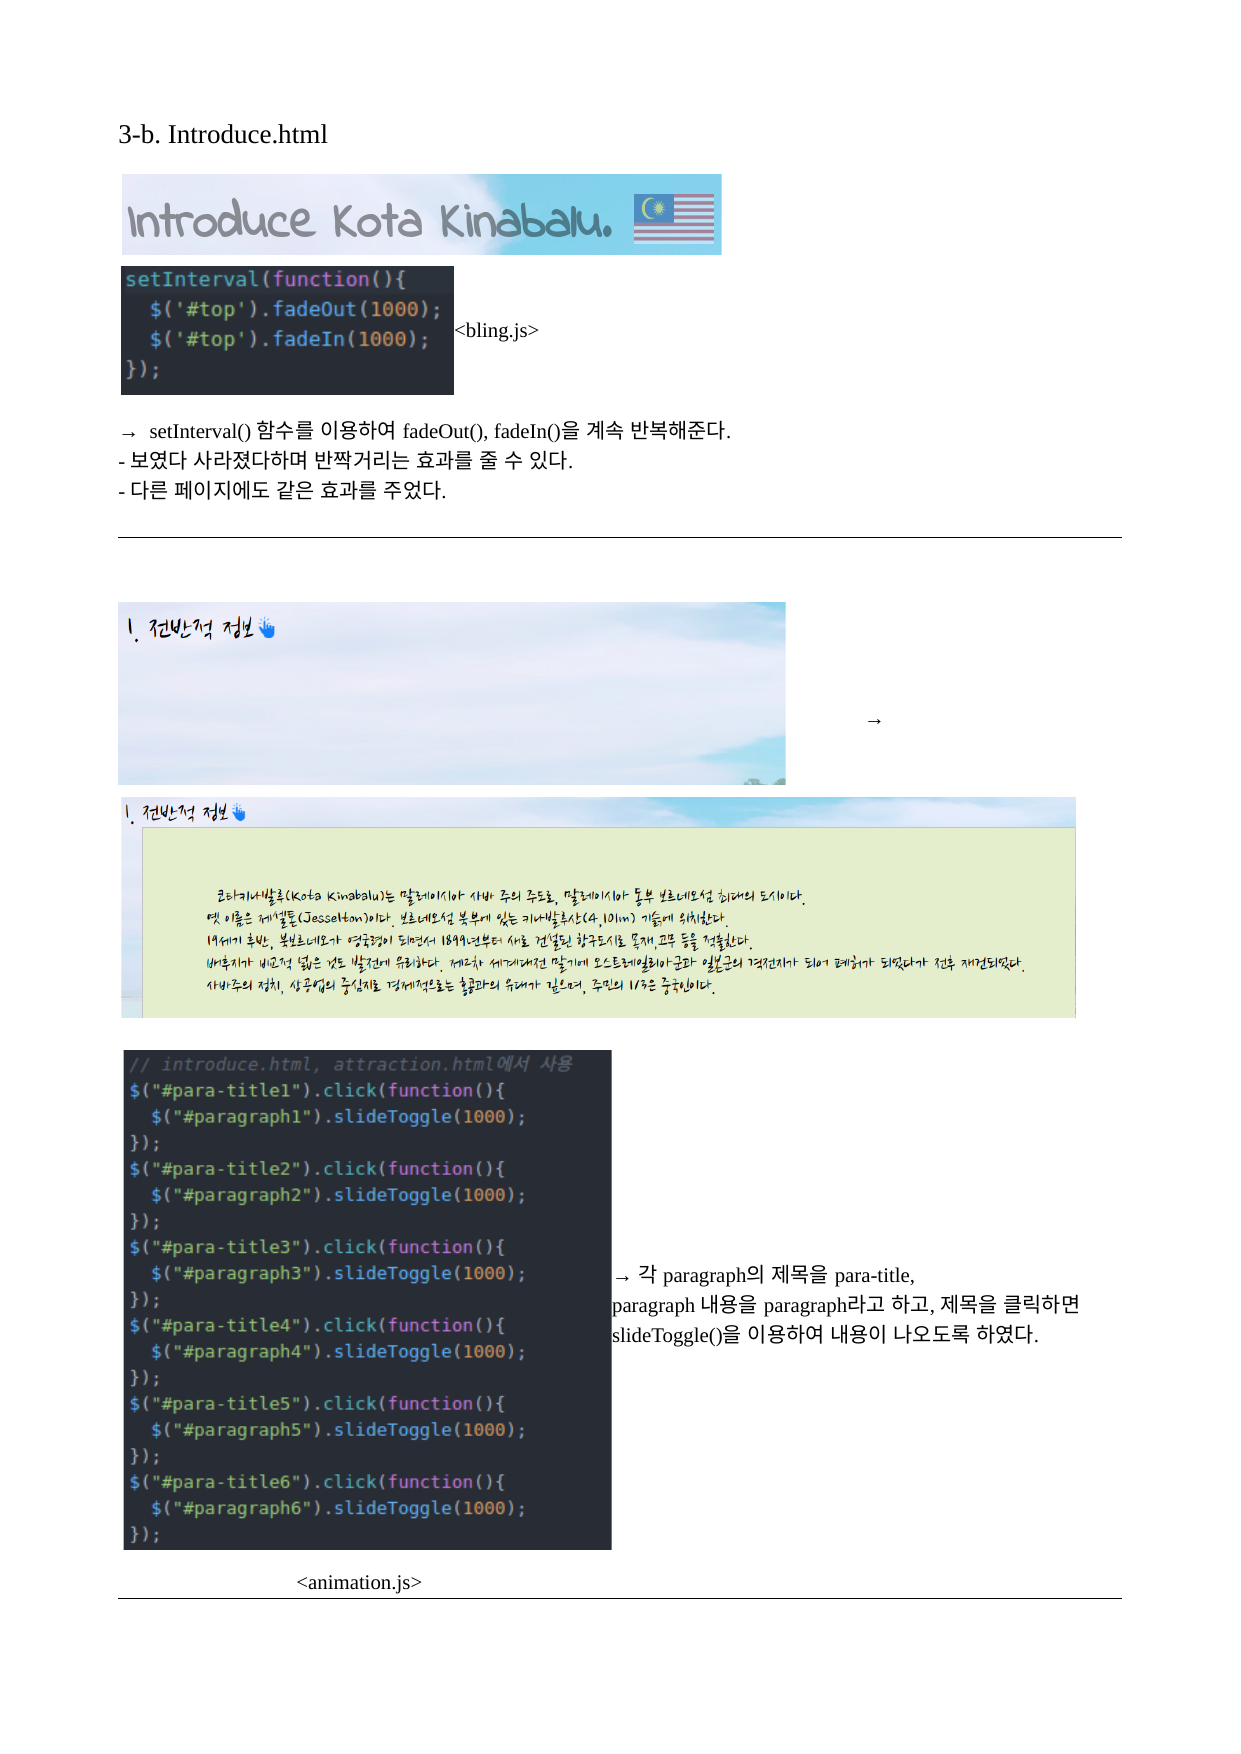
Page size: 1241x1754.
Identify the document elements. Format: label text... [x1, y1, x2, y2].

picture [121, 797, 1076, 1018]
picture [122, 174, 722, 255]
text <bling.js> [454, 318, 1122, 342]
text paragraph 내용을 paragraph라고 하고, 제목을 클릭하면 slideToggle()을 이용하여 내용이 나오도록 하였다. [612, 1288, 1122, 1349]
picture [123, 1050, 612, 1550]
text → 각 paragraph의 제목을 para-title, [612, 1258, 1122, 1288]
text → setInterval() 함수를 이용하여 fadeOut(), fadeIn()을 계속 반복해준다. [118, 414, 1122, 444]
text - 보였다 사라졌다하며 반짝거리는 효과를 줄 수 있다. [118, 444, 1122, 474]
text <animation.js> [118, 1565, 1122, 1598]
picture [121, 266, 454, 395]
text - 다른 페이지에도 같은 효과를 주었다. [118, 474, 1122, 504]
text → [786, 706, 1122, 730]
text 3-b. Introduce.html [118, 118, 1122, 149]
picture [118, 602, 786, 785]
